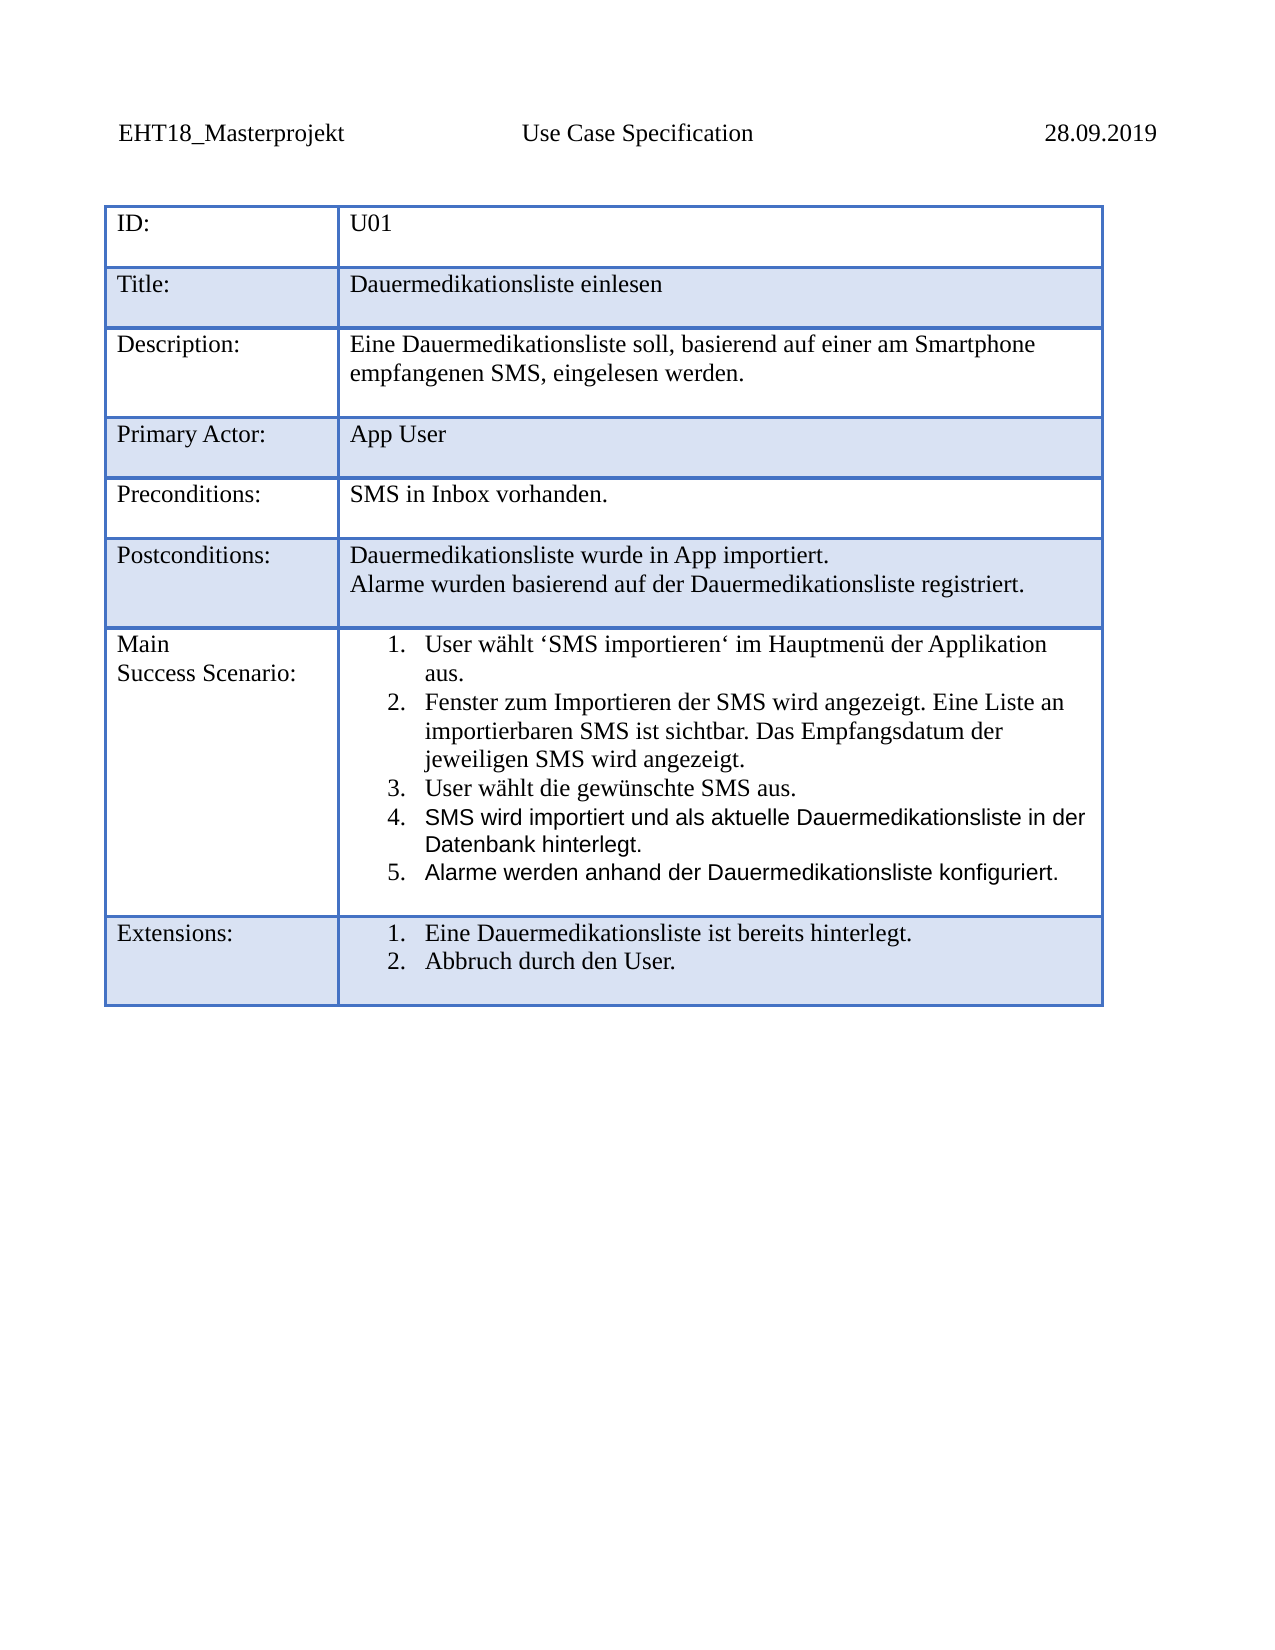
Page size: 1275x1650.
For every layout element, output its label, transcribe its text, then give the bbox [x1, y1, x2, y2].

table_cell Dauermedikationsliste einlesen [340, 269, 1101, 326]
table_cell Title: [107, 269, 337, 326]
table_cell Preconditions: [107, 480, 337, 537]
table_cell Extensions: [107, 918, 337, 1004]
table_cell Postconditions: [107, 540, 337, 626]
table_cell Eine Dauermedikationsliste soll, basierend auf einer am Smartphone empfangenen SMS, eingelesen werden. [340, 330, 1101, 416]
table_cell Description: [107, 330, 337, 416]
table_header U01 [340, 208, 1101, 266]
table_header ID: [107, 208, 337, 266]
table_cell Eine Dauermedikationsliste ist bereits hinterlegt. Abbruch durch den User. [340, 918, 1101, 1004]
table_cell Primary Actor: [107, 419, 337, 476]
table_cell App User [340, 419, 1101, 476]
table_cell User wählt ‘SMS importieren‘ im Hauptmenü der Applikation aus. Fenster zum Importieren der SMS wird angezeigt. Eine Liste an importierbaren SMS ist sichtbar. Das Empfangsdatum der jeweiligen SMS wird angezeigt. User wählt die gewünschte SMS aus. SMS wird importiert und als aktuelle Dauermedikationsliste in der Datenbank hinterlegt. Alarme werden anhand der Dauermedikationsliste konfiguriert. [340, 630, 1101, 914]
table_cell SMS in Inbox vorhanden. [340, 480, 1101, 537]
table_cell Dauermedikationsliste wurde in App importiert. Alarme wurden basierend auf der Dauermedikationsliste registriert. [340, 540, 1101, 626]
table_cell Main Success Scenario: [107, 630, 337, 914]
